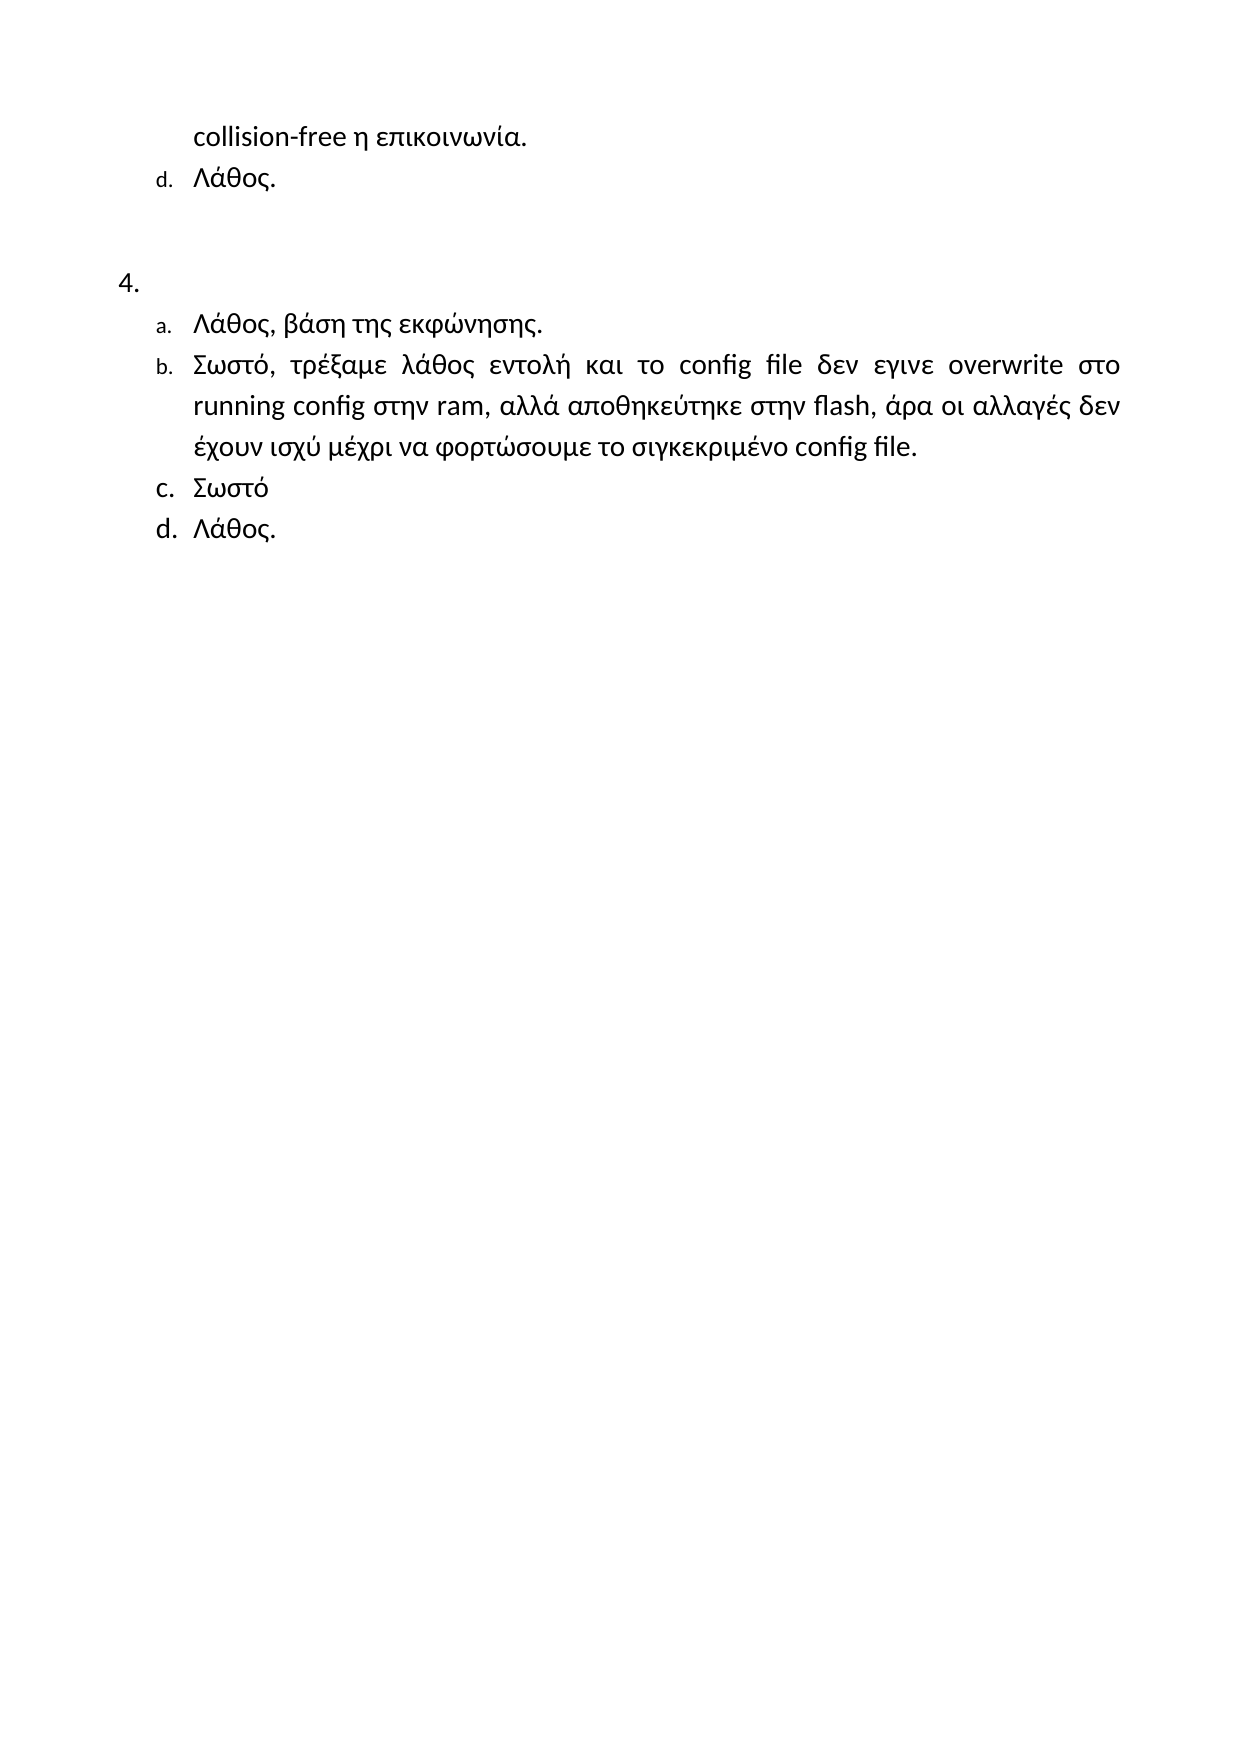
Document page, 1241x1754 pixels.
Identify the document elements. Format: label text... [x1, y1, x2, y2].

text 4. [118, 264, 1122, 300]
list Σωστό [156, 469, 1122, 505]
list Λάθος. [156, 159, 1122, 195]
list Σωστό, τρέξαμε λάθος εντολή και το config file δεν εγινε overwrite στο running config στην ram, αλλά αποθηκεύτηκε στην flash, άρα οι αλλαγές δεν έχουν ισχύ μέχρι να φορτώσουμε το σιγκεκριμένο config file. [156, 346, 1122, 464]
list Λάθος. [156, 510, 1122, 546]
list Λάθος, βάση της εκφώνησης. [156, 305, 1122, 341]
list collision-free η επικοινωνία. [156, 118, 1122, 154]
